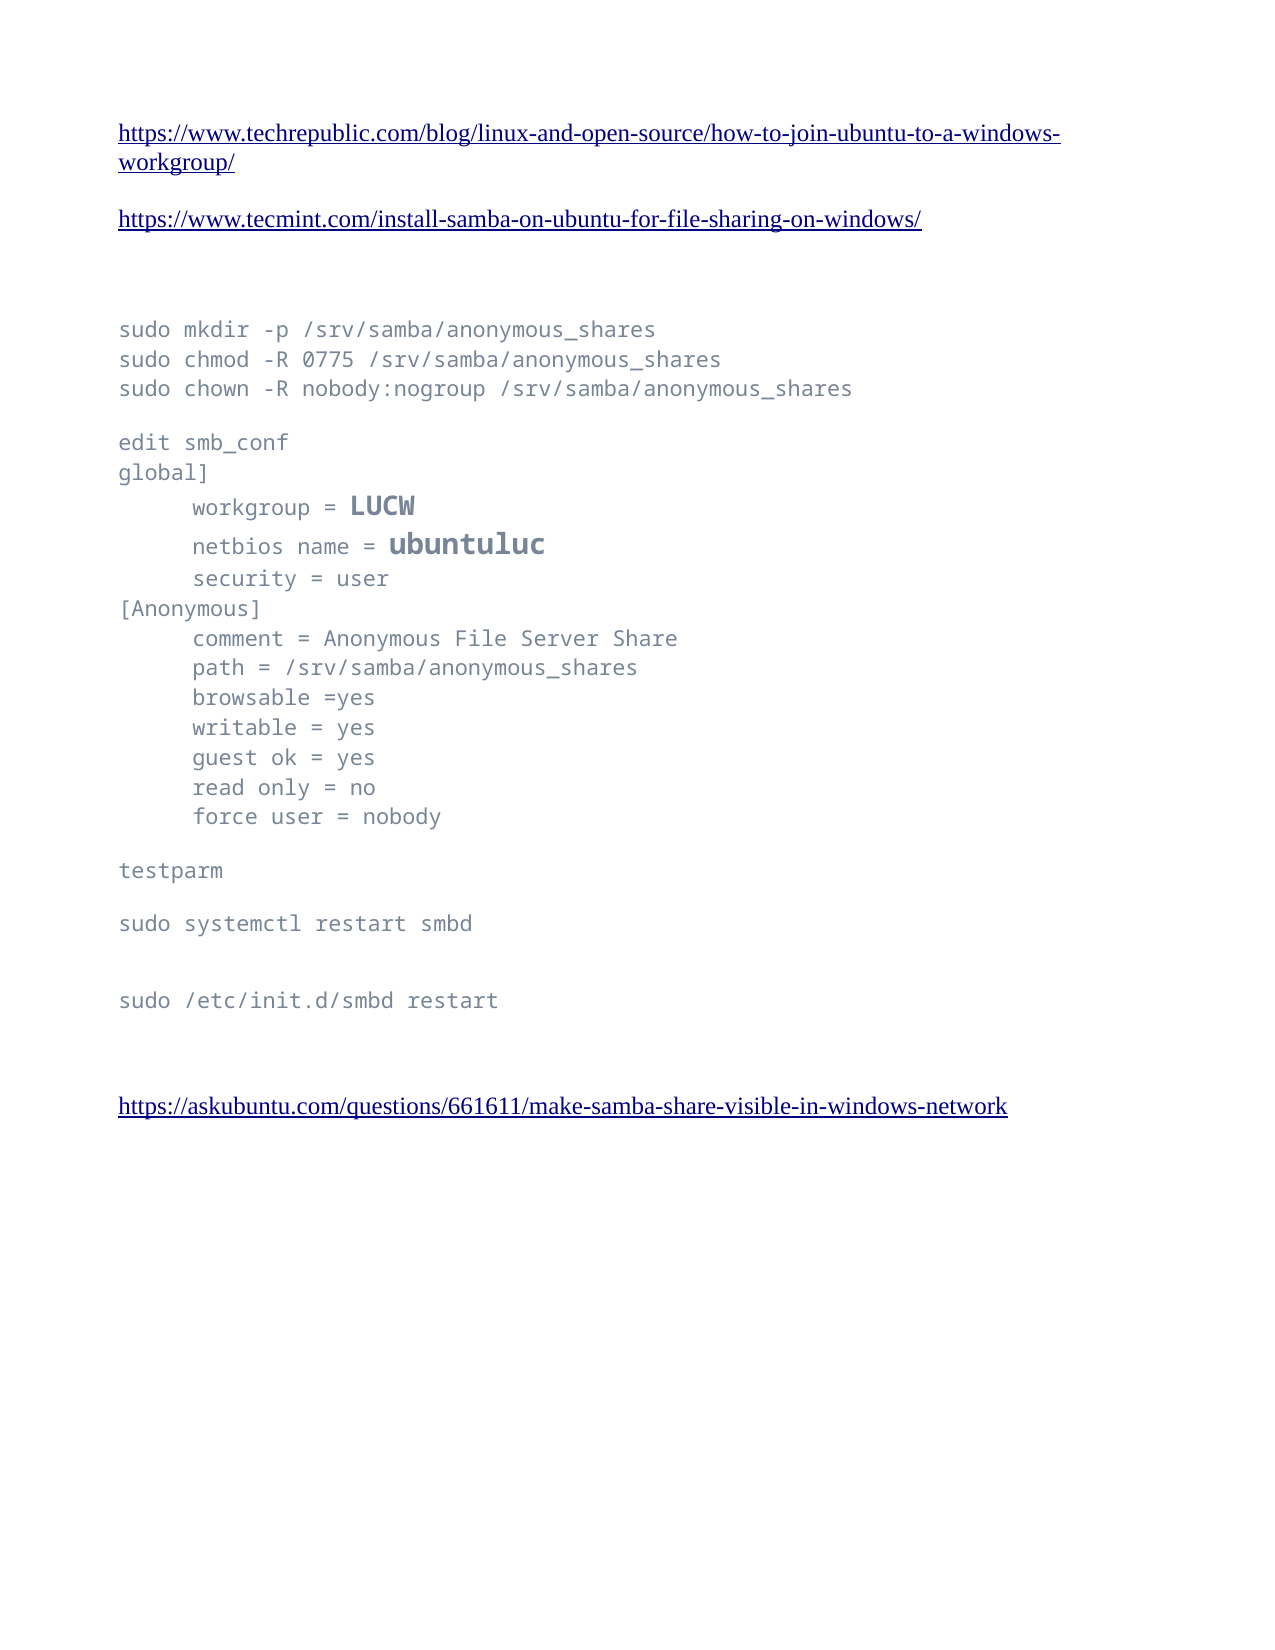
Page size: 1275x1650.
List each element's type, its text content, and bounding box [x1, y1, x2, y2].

text https://askubuntu.com/questions/661611/make-samba-share-visible-in-windows-network [118, 1091, 1157, 1120]
text workgroup = LUCW [118, 486, 1157, 523]
text sudo chmod -R 0775 /srv/samba/anonymous_shares [118, 344, 1157, 373]
text browsable =yes [118, 682, 1157, 712]
text https://www.tecmint.com/install-samba-on-ubuntu-for-file-sharing-on-windows/ [118, 204, 1157, 233]
text read only = no [118, 772, 1157, 801]
text edit smb_conf [118, 427, 1157, 457]
text guest ok = yes [118, 742, 1157, 772]
text sudo /etc/init.d/smbd restart [118, 985, 1157, 1015]
text security = user [118, 563, 1157, 593]
text https://www.techrepublic.com/blog/linux-and-open-source/how-to-join-ubuntu-to-a-windows-workgroup/ [118, 118, 1157, 176]
text testparm [118, 855, 1157, 884]
text sudo mkdir -p /srv/samba/anonymous_shares [118, 314, 1157, 344]
text writable = yes [118, 712, 1157, 742]
text force user = nobody [118, 801, 1157, 831]
text global] [118, 457, 1157, 486]
text path = /srv/samba/anonymous_shares [118, 652, 1157, 682]
text sudo systemctl restart smbd [118, 908, 1157, 938]
text [Anonymous] [118, 593, 1157, 623]
text sudo chown -R nobody:nogroup /srv/samba/anonymous_shares [118, 373, 1157, 403]
text comment = Anonymous File Server Share [118, 623, 1157, 652]
text netbios name = ubuntuluc [118, 523, 1157, 563]
